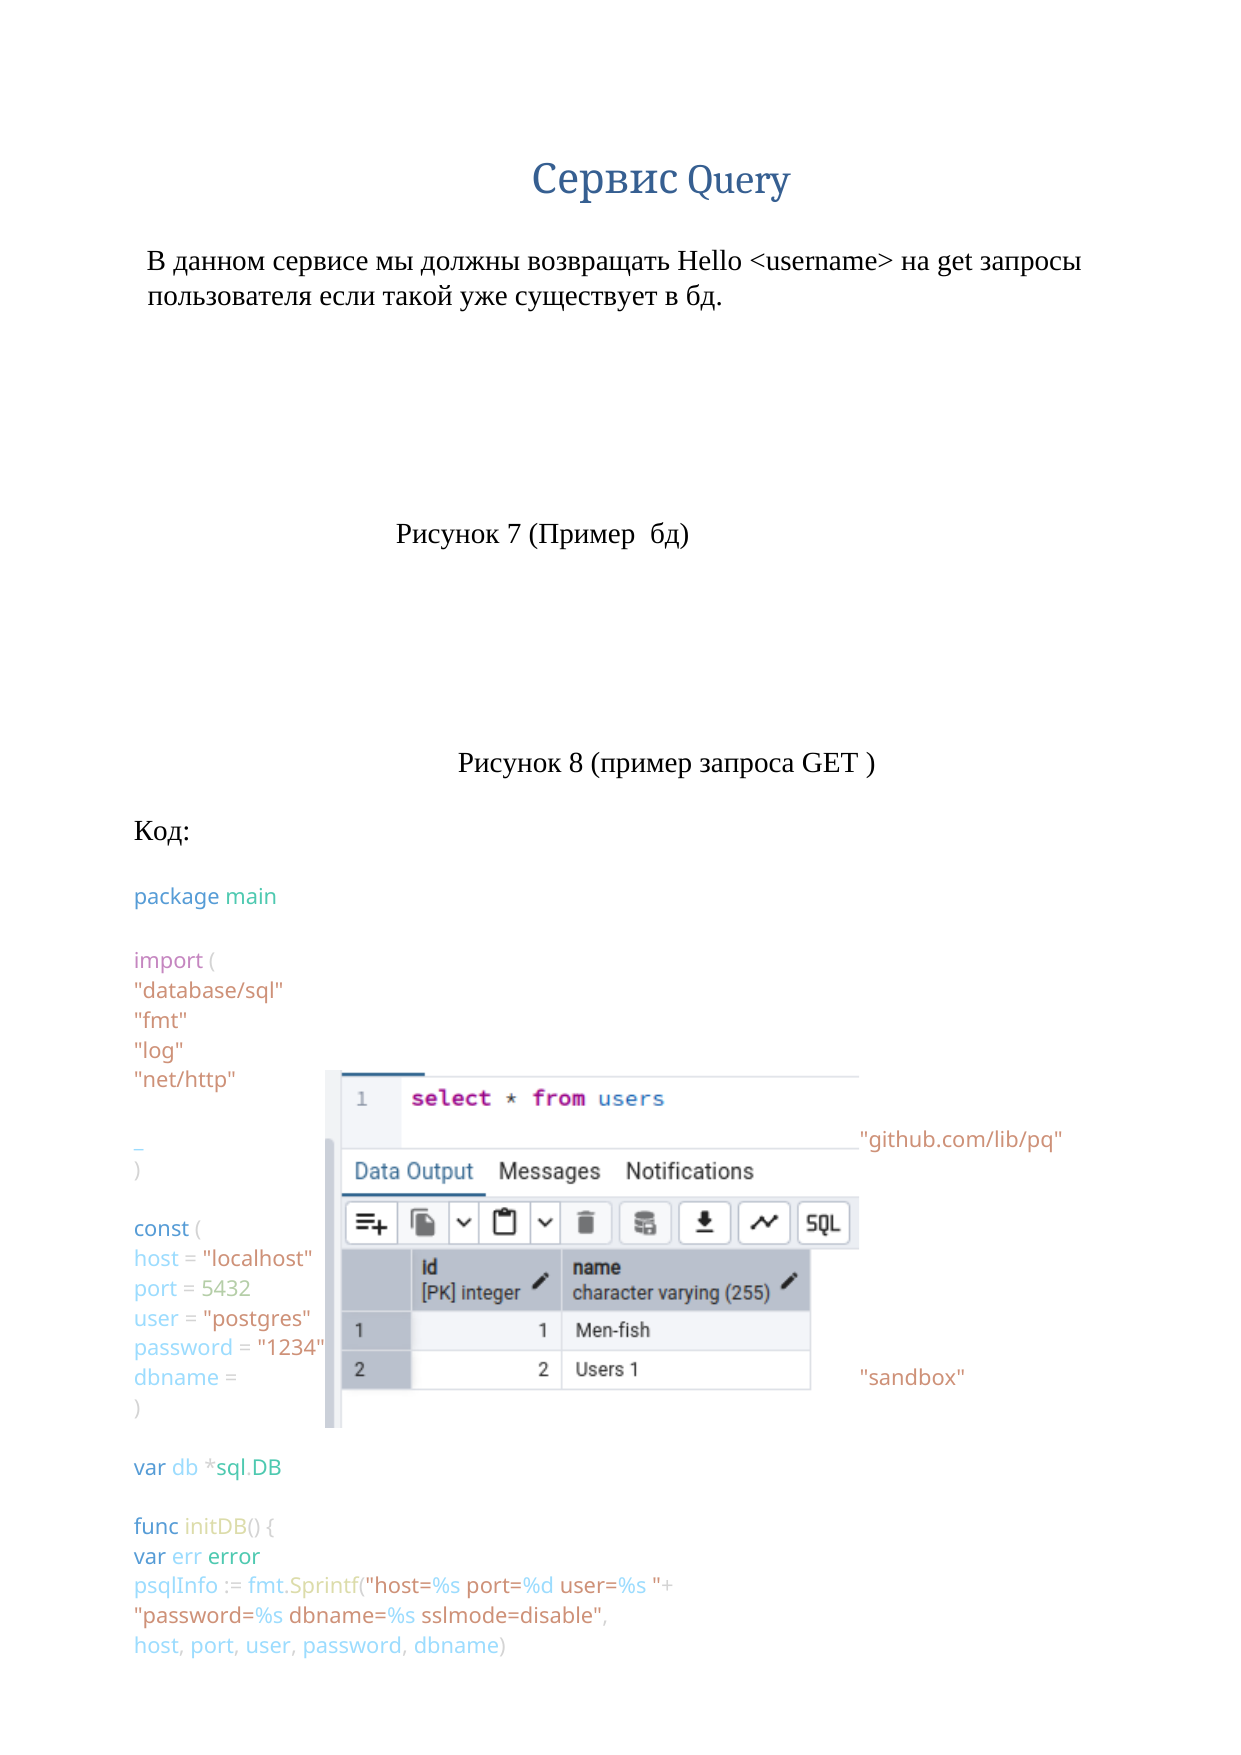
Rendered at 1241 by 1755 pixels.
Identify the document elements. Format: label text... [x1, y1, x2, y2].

text psqlInfo := fmt.Sprintf("host=%s port=%d user=%s "+ [133, 1571, 1216, 1600]
text import ( [133, 945, 1216, 975]
text Код: [133, 813, 1207, 847]
text [860, 1332, 1216, 1362]
text "log" [133, 1035, 1216, 1064]
text const ( [133, 1213, 325, 1243]
text "net/http" [133, 1064, 1216, 1094]
text "sandbox" [860, 1362, 1216, 1392]
text port = 5432 [133, 1273, 325, 1303]
text "password=%s dbname=%s sslmode=disable", [133, 1600, 1216, 1630]
text "github.com/lib/pq" [860, 1124, 1216, 1154]
text var err error [133, 1541, 1216, 1571]
text Сервис Query [133, 156, 1197, 203]
text [860, 1392, 1216, 1422]
text В данном сервисе мы должны возвращать Hello <username> на get запросы пользователя если такой уже существует в бд. [146, 243, 1214, 312]
text host = "localhost" [133, 1243, 325, 1273]
text user = "postgres" [133, 1303, 325, 1332]
picture [325, 1070, 860, 1428]
text "database/sql" [133, 975, 1216, 1005]
text password = "1234" [133, 1332, 325, 1362]
text [860, 1303, 1216, 1332]
text Рисунок 7 (Пример бд) [396, 517, 1214, 550]
text host, port, user, password, dbname) [133, 1630, 1216, 1660]
text [860, 1273, 1216, 1303]
text Рисунок 8 (пример запроса GET ) [133, 745, 1207, 779]
text var db *sql.DB [133, 1451, 1216, 1481]
text [860, 1154, 1216, 1183]
text [860, 1213, 1216, 1243]
text func initDB() { [133, 1511, 1216, 1541]
text ) [133, 1154, 325, 1183]
text dbname = [133, 1362, 325, 1392]
text ) [133, 1392, 325, 1422]
text _ [133, 1124, 325, 1154]
text "fmt" [133, 1005, 1216, 1035]
text package main [133, 881, 1207, 911]
text [860, 1243, 1216, 1273]
